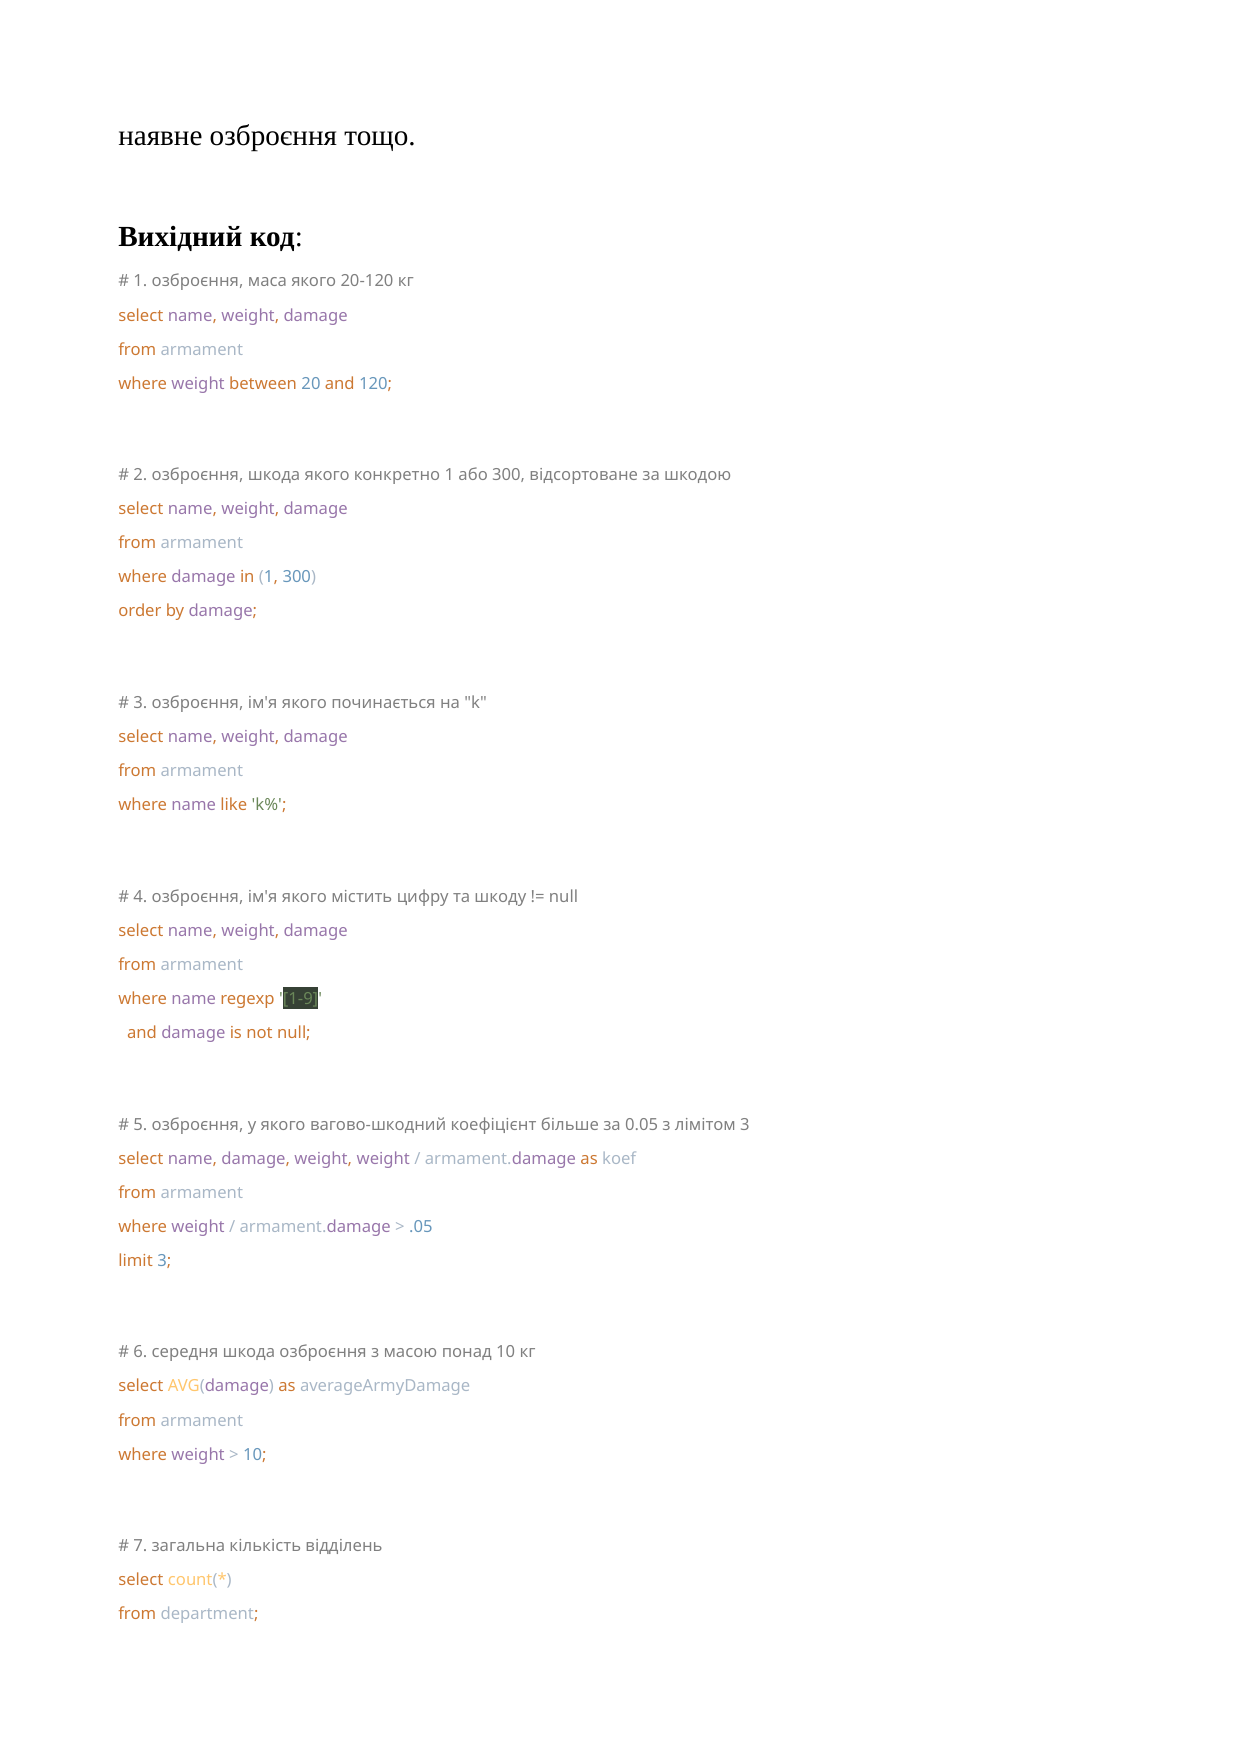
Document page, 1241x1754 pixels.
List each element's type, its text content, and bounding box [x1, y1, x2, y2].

text # 1. озброєння, маса якого 20-120 кг select name, weight, damage from armament where weight between 20 and 120; # 2. озброєння, шкода якого конкретно 1 або 300, відсортоване за шкодою select name, weight, damage from armament where damage in (1, 300) order by damage; # 3. озброєння, ім'я якого починається на "k" select name, weight, damage from armament where name like 'k%'; # 4. озброєння, ім'я якого містить цифру та шкоду != null select name, weight, damage from armament where name regexp '[1-9]' and damage is not null; # 5. озброєння, у якого вагово-шкодний коефіцієнт більше за 0.05 з лімітом 3 select name, damage, weight, weight / armament.damage as koef from armament where weight / armament.damage > .05 limit 3; # 6. середня шкода озброєння з масою понад 10 кг select AVG(damage) as averageArmyDamage from armament where weight > 10; # 7. загальна кількість відділень select count(*) from department; [118, 269, 1122, 1624]
text Вихідний код: [118, 219, 1122, 252]
text наявне озброєння тощо. [118, 118, 1122, 152]
